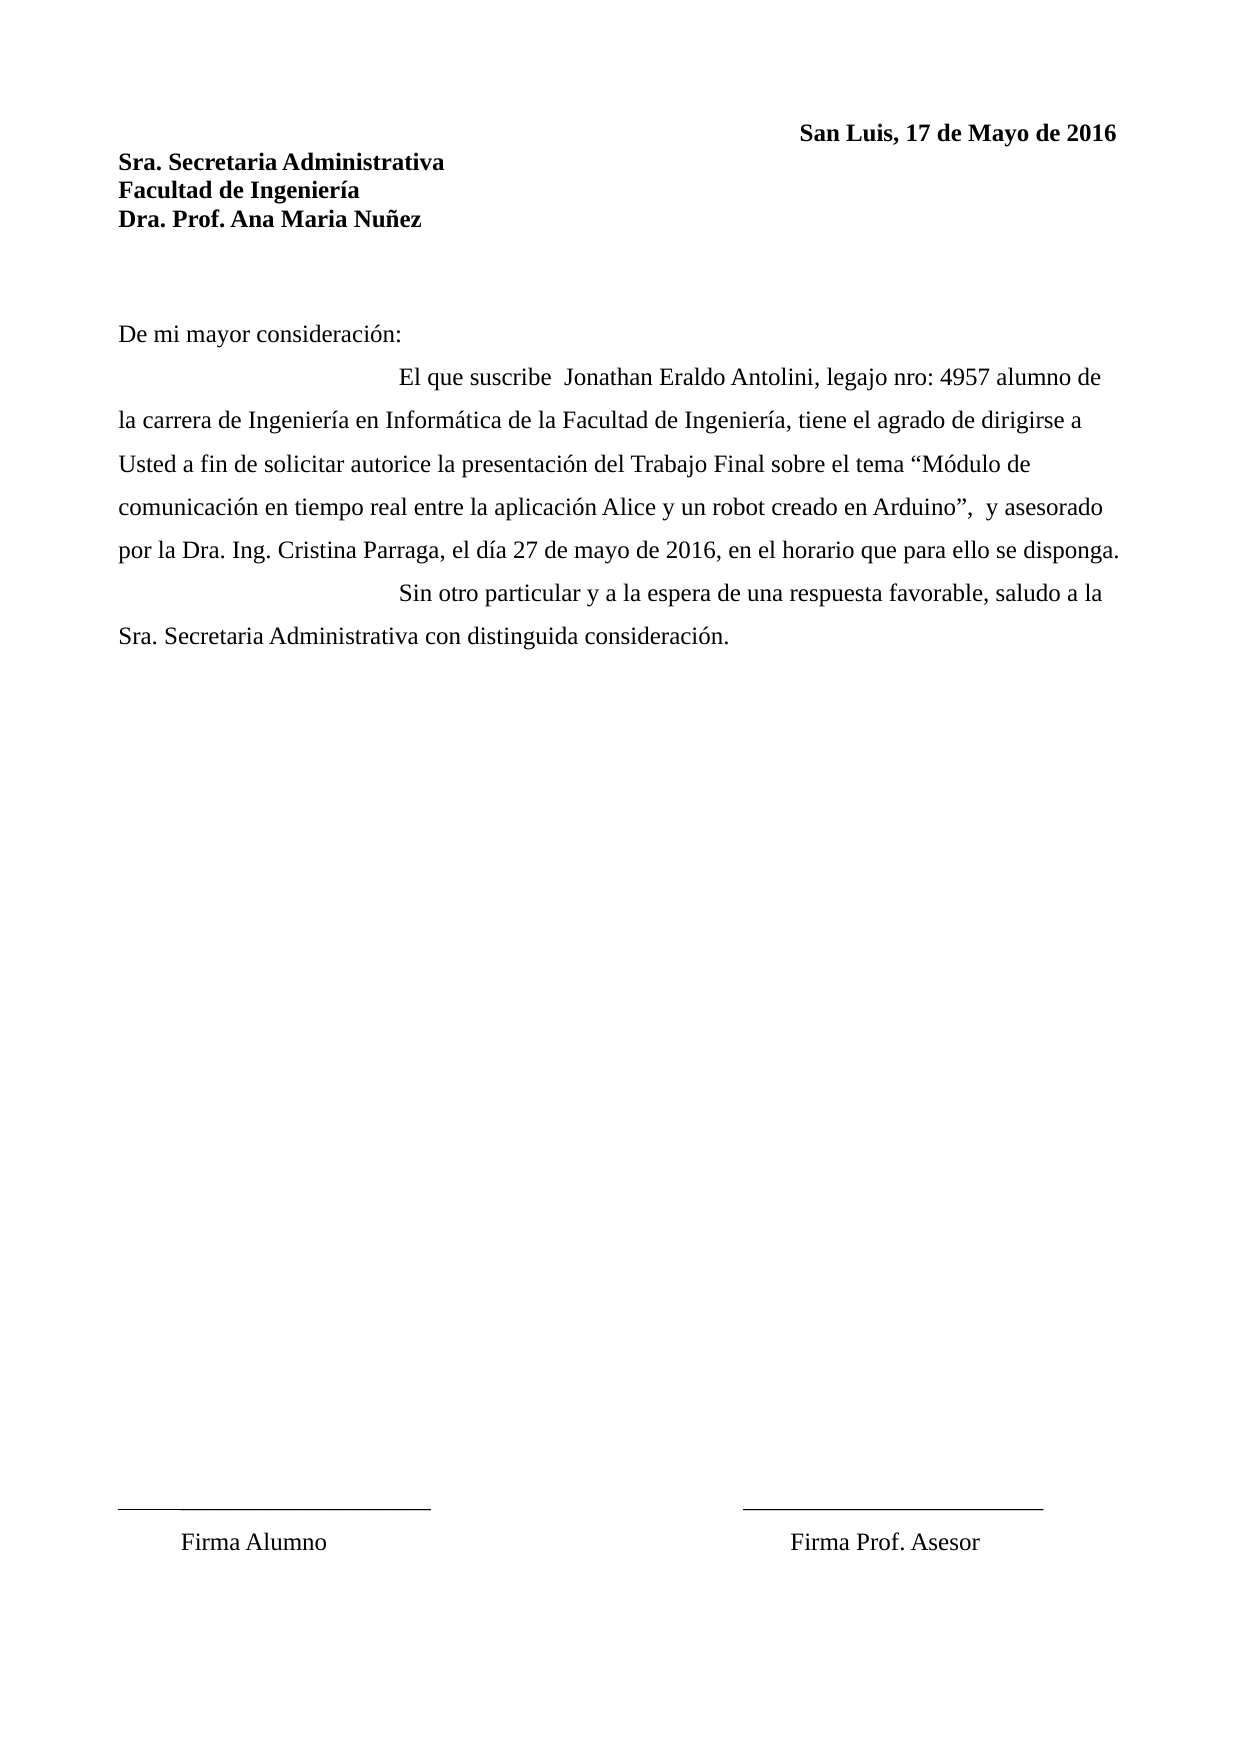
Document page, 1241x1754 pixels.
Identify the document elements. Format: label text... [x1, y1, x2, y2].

text Sin otro particular y a la espera de una respuesta favorable, saludo a la Sra. Secretaria Administrativa con distinguida consideración. [118, 578, 1122, 650]
text De mi mayor consideración: [118, 319, 1122, 348]
text Sra. Secretaria Administrativa [118, 147, 1122, 176]
text Facultad de Ingeniería [118, 176, 1122, 204]
text Dra. Prof. Ana Maria Nuñez [118, 204, 1122, 233]
text ____________________ ________________________ [118, 1484, 1122, 1512]
text El que suscribe Jonathan Eraldo Antolini, legajo nro: 4957 alumno de la carrera de Ingeniería en Informática de la Facultad de Ingeniería, tiene el agrado de dirigirse a Usted a fin de solicitar autorice la presentación del Trabajo Final sobre el tema “Módulo de comunicación en tiempo real entre la aplicación Alice y un robot creado en Arduino”, y asesorado por la Dra. Ing. Cristina Parraga, el día 27 de mayo de 2016, en el horario que para ello se disponga. [118, 362, 1122, 564]
text San Luis, 17 de Mayo de 2016 [118, 118, 1122, 147]
text Firma Alumno Firma Prof. Asesor [118, 1527, 1122, 1556]
